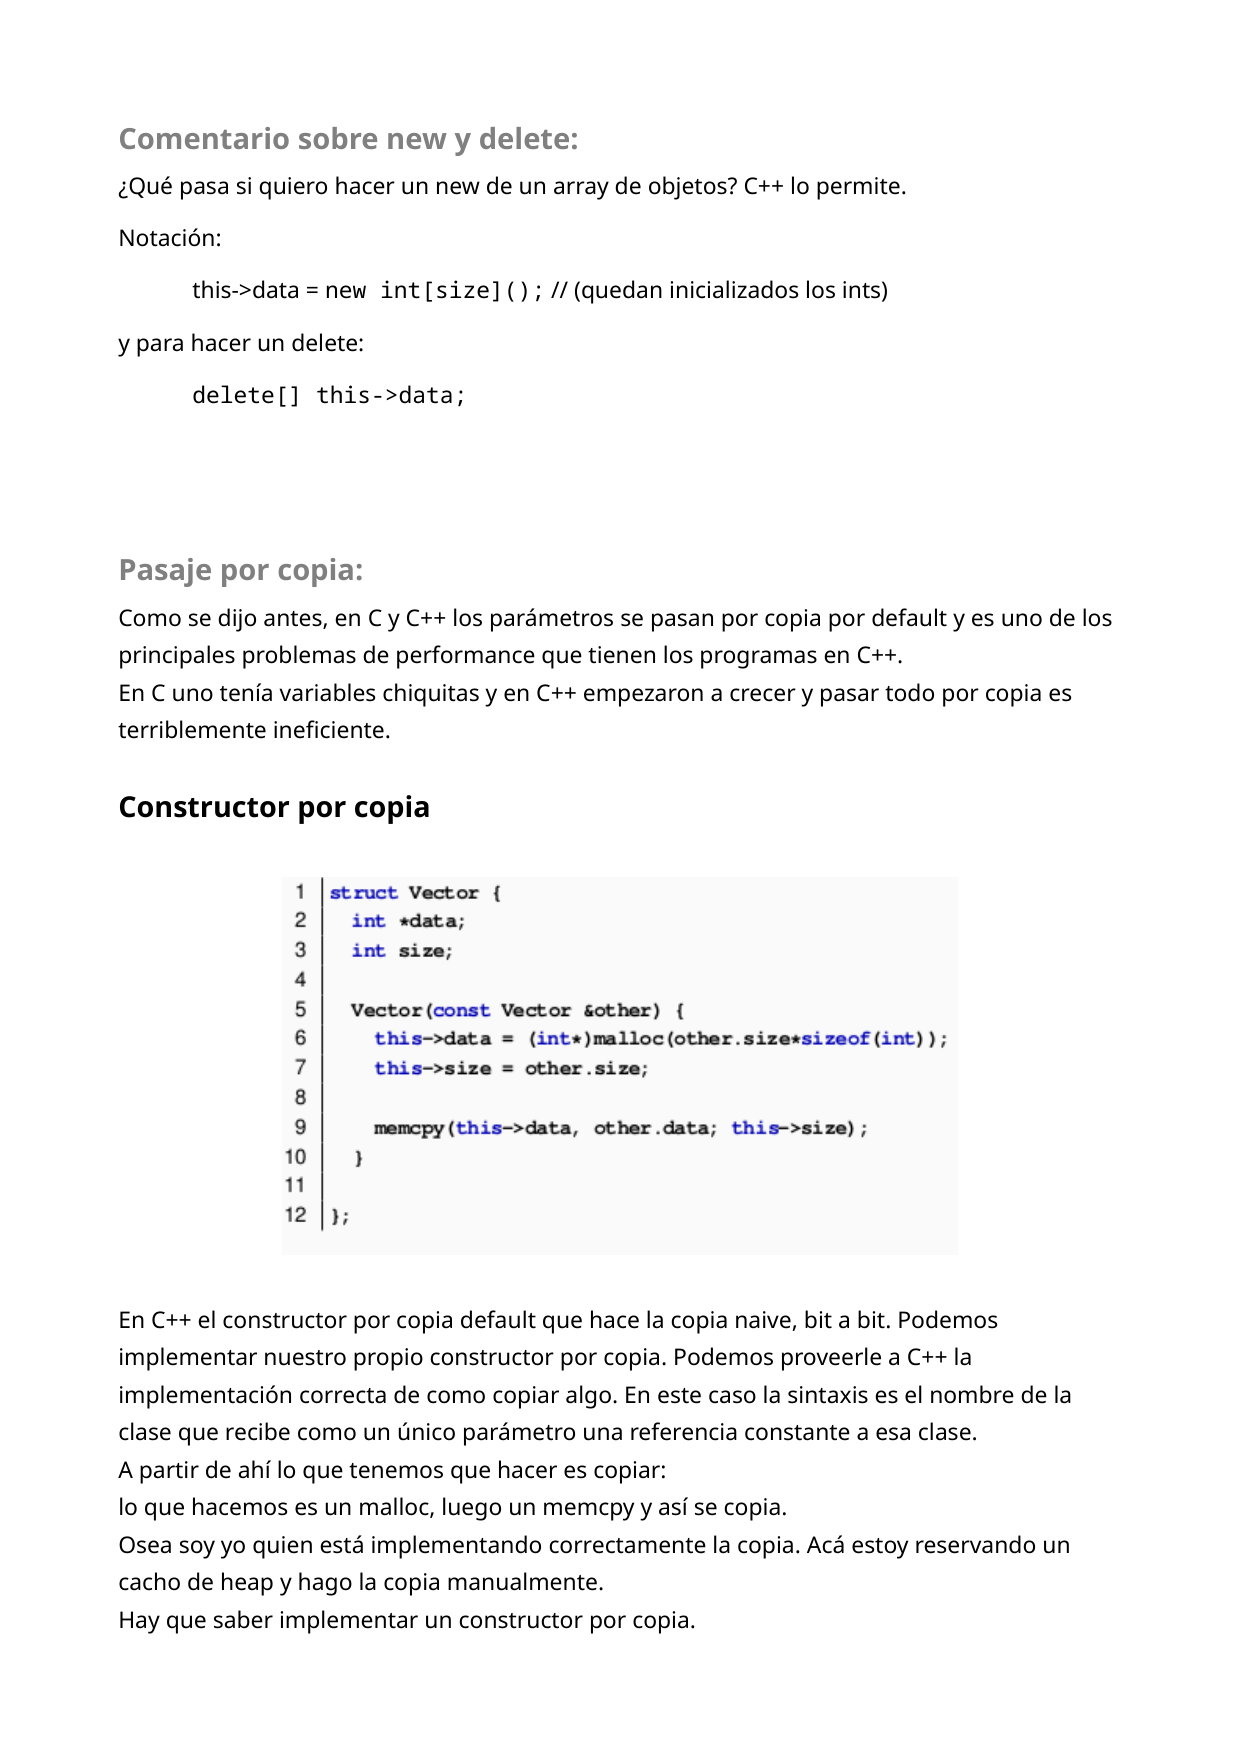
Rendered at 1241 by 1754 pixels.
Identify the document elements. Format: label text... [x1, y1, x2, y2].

subtitle Constructor por copia [118, 787, 1122, 865]
text Como se dijo antes, en C y C++ los parámetros se pasan por copia por default y es uno de los principales problemas de performance que tienen los programas en C++. En C uno tenía variables chiquitas y en C++ empezaron a crecer y pasar todo por copia es terriblemente ineficiente. [118, 602, 1122, 745]
text Notación: [118, 222, 1122, 254]
text ¿Qué pasa si quiero hacer un new de un array de objetos? C++ lo permite. [118, 170, 1122, 202]
subtitle Comentario sobre new y delete: [118, 118, 1122, 158]
text y para hacer un delete: [118, 327, 1122, 358]
text delete[] this->data; [118, 379, 1122, 410]
picture [281, 877, 959, 1255]
text En C++ el constructor por copia default que hace la copia naive, bit a bit. Podemos implementar nuestro propio constructor por copia. Podemos proveerle a C++ la implementación correcta de como copiar algo. En este caso la sintaxis es el nombre de la clase que recibe como un único parámetro una referencia constante a esa clase. A partir de ahí lo que tenemos que hacer es copiar: lo que hacemos es un malloc, luego un memcpy y así se copia. Osea soy yo quien está implementando correctamente la copia. Acá estoy reservando un cacho de heap y hago la copia manualmente. Hay que saber implementar un constructor por copia. [118, 1304, 1122, 1635]
subtitle Pasaje por copia: [118, 549, 1122, 589]
text this->data = new int[size](); // (quedan inicializados los ints) [118, 274, 1122, 306]
